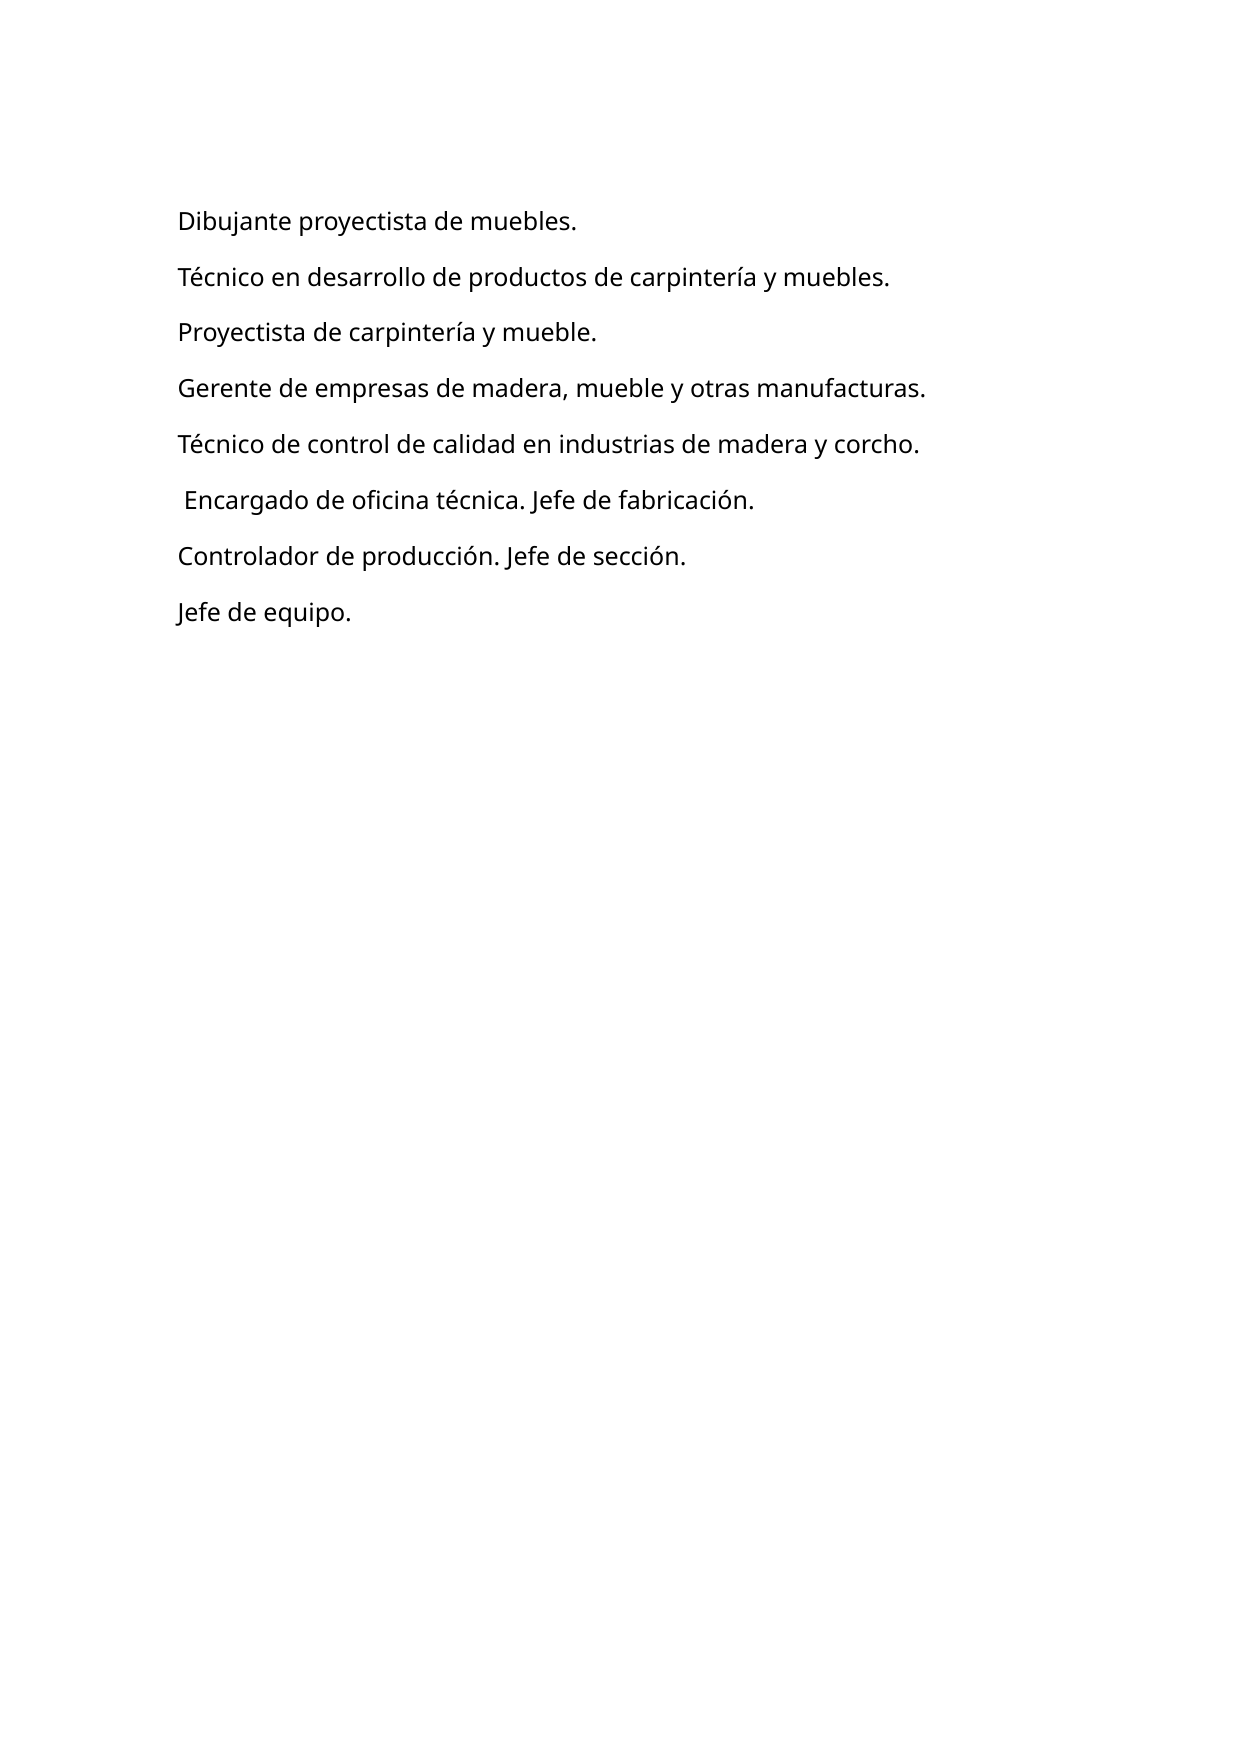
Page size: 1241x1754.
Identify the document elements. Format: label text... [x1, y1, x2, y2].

text Controlador de producción. Jefe de sección. [177, 538, 1063, 572]
text Técnico de control de calidad en industrias de madera y corcho. [177, 427, 1063, 461]
text Dibujante proyectista de muebles. [177, 203, 1063, 237]
text Jefe de equipo. [177, 594, 1063, 628]
text Encargado de oficina técnica. Jefe de fabricación. [177, 483, 1063, 517]
text Proyectista de carpintería y mueble. [177, 315, 1063, 349]
text Gerente de empresas de madera, mueble y otras manufacturas. [177, 371, 1063, 405]
text Técnico en desarrollo de productos de carpintería y muebles. [177, 259, 1063, 293]
